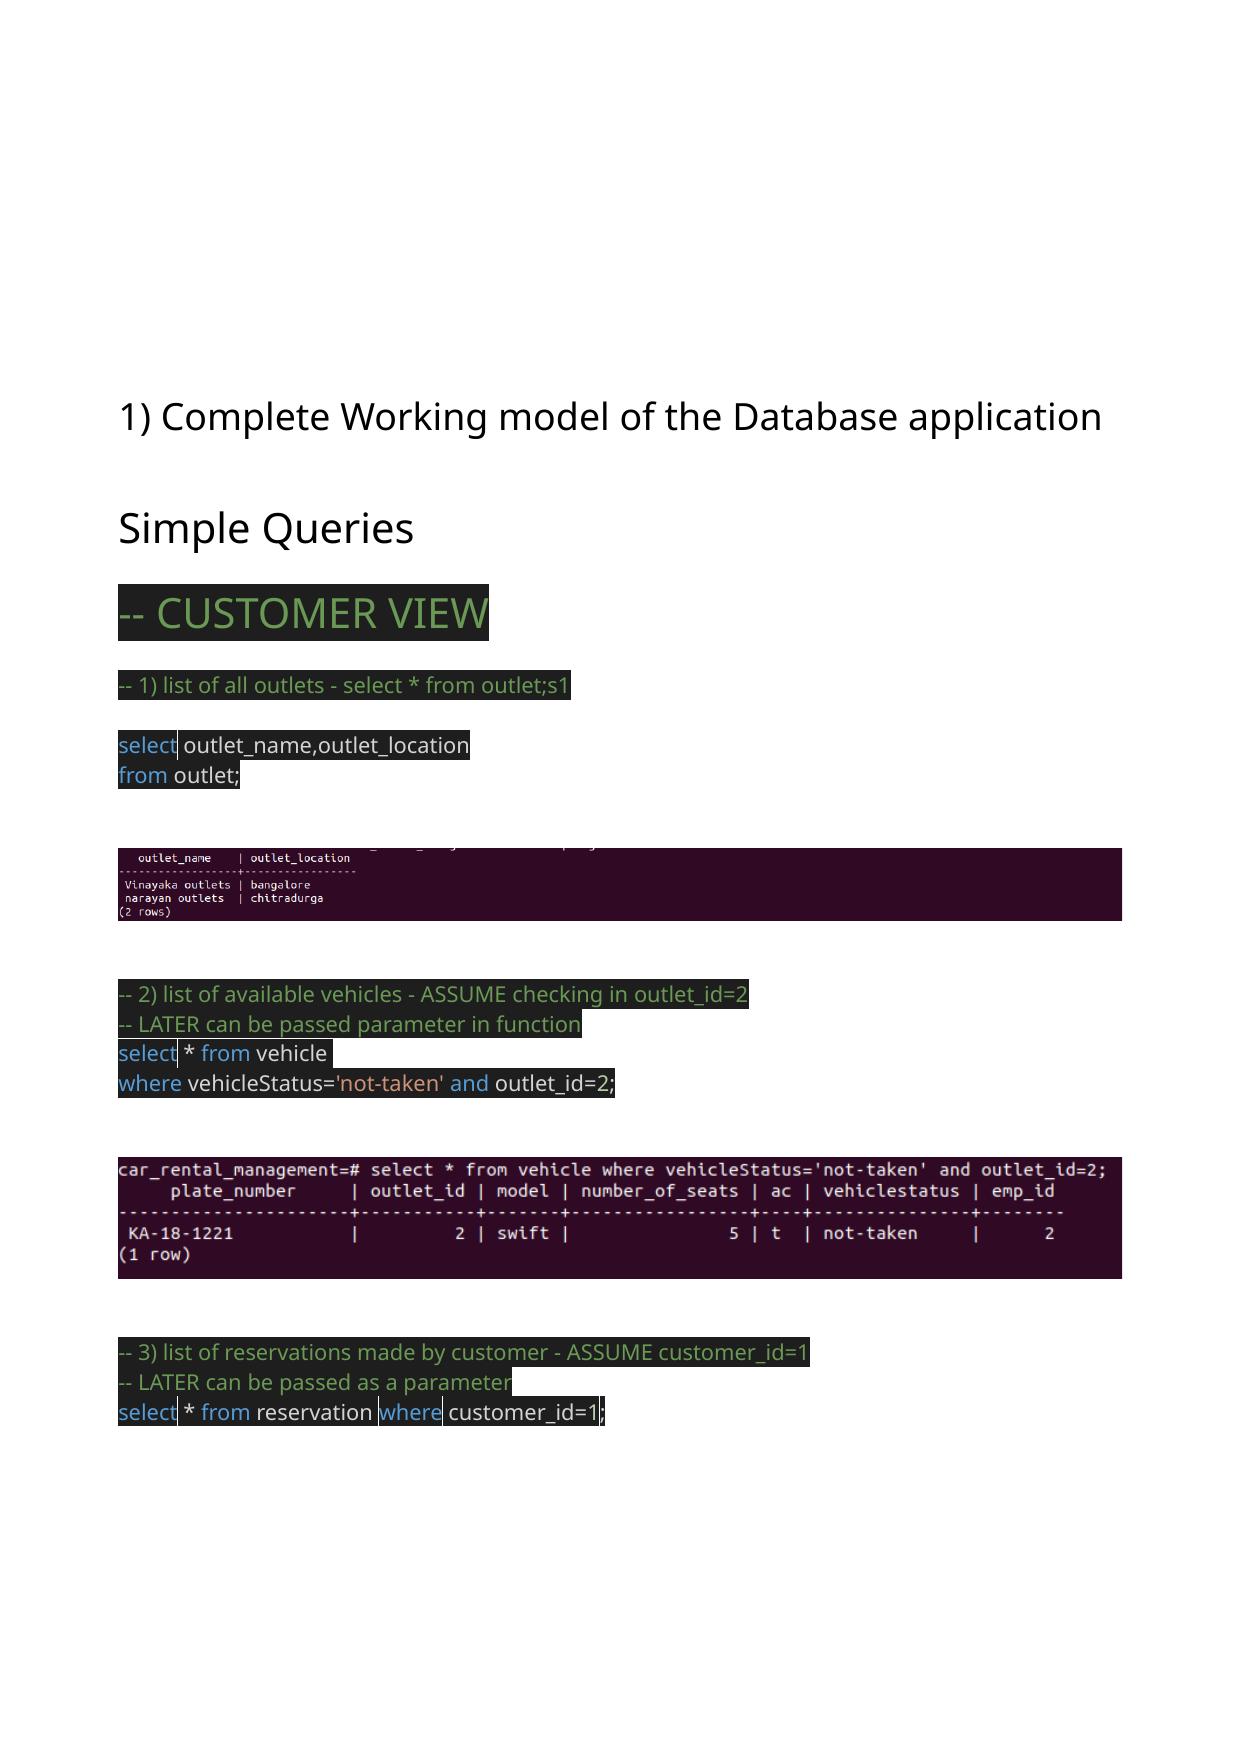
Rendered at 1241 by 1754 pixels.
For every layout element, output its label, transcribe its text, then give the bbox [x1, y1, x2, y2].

text from outlet; [118, 760, 1122, 789]
picture [118, 848, 1123, 921]
text 1) Complete Working model of the Database application [118, 391, 1122, 442]
text select outlet_name,outlet_location [118, 730, 1122, 760]
text select * from vehicle [118, 1038, 1122, 1068]
text -- CUSTOMER VIEW [118, 584, 1122, 641]
text -- 1) list of all outlets - select * from outlet;s1 [118, 670, 1122, 700]
text -- LATER can be passed parameter in function [118, 1009, 1122, 1038]
text select * from reservation where customer_id=1; [118, 1396, 1122, 1426]
text -- 3) list of reservations made by customer - ASSUME customer_id=1 [118, 1337, 1122, 1367]
picture [118, 1157, 1123, 1279]
text where vehicleStatus='not-taken' and outlet_id=2; [118, 1068, 1122, 1098]
text -- 2) list of available vehicles - ASSUME checking in outlet_id=2 [118, 979, 1122, 1009]
text -- LATER can be passed as a parameter [118, 1367, 1122, 1396]
text Simple Queries [118, 498, 1122, 555]
